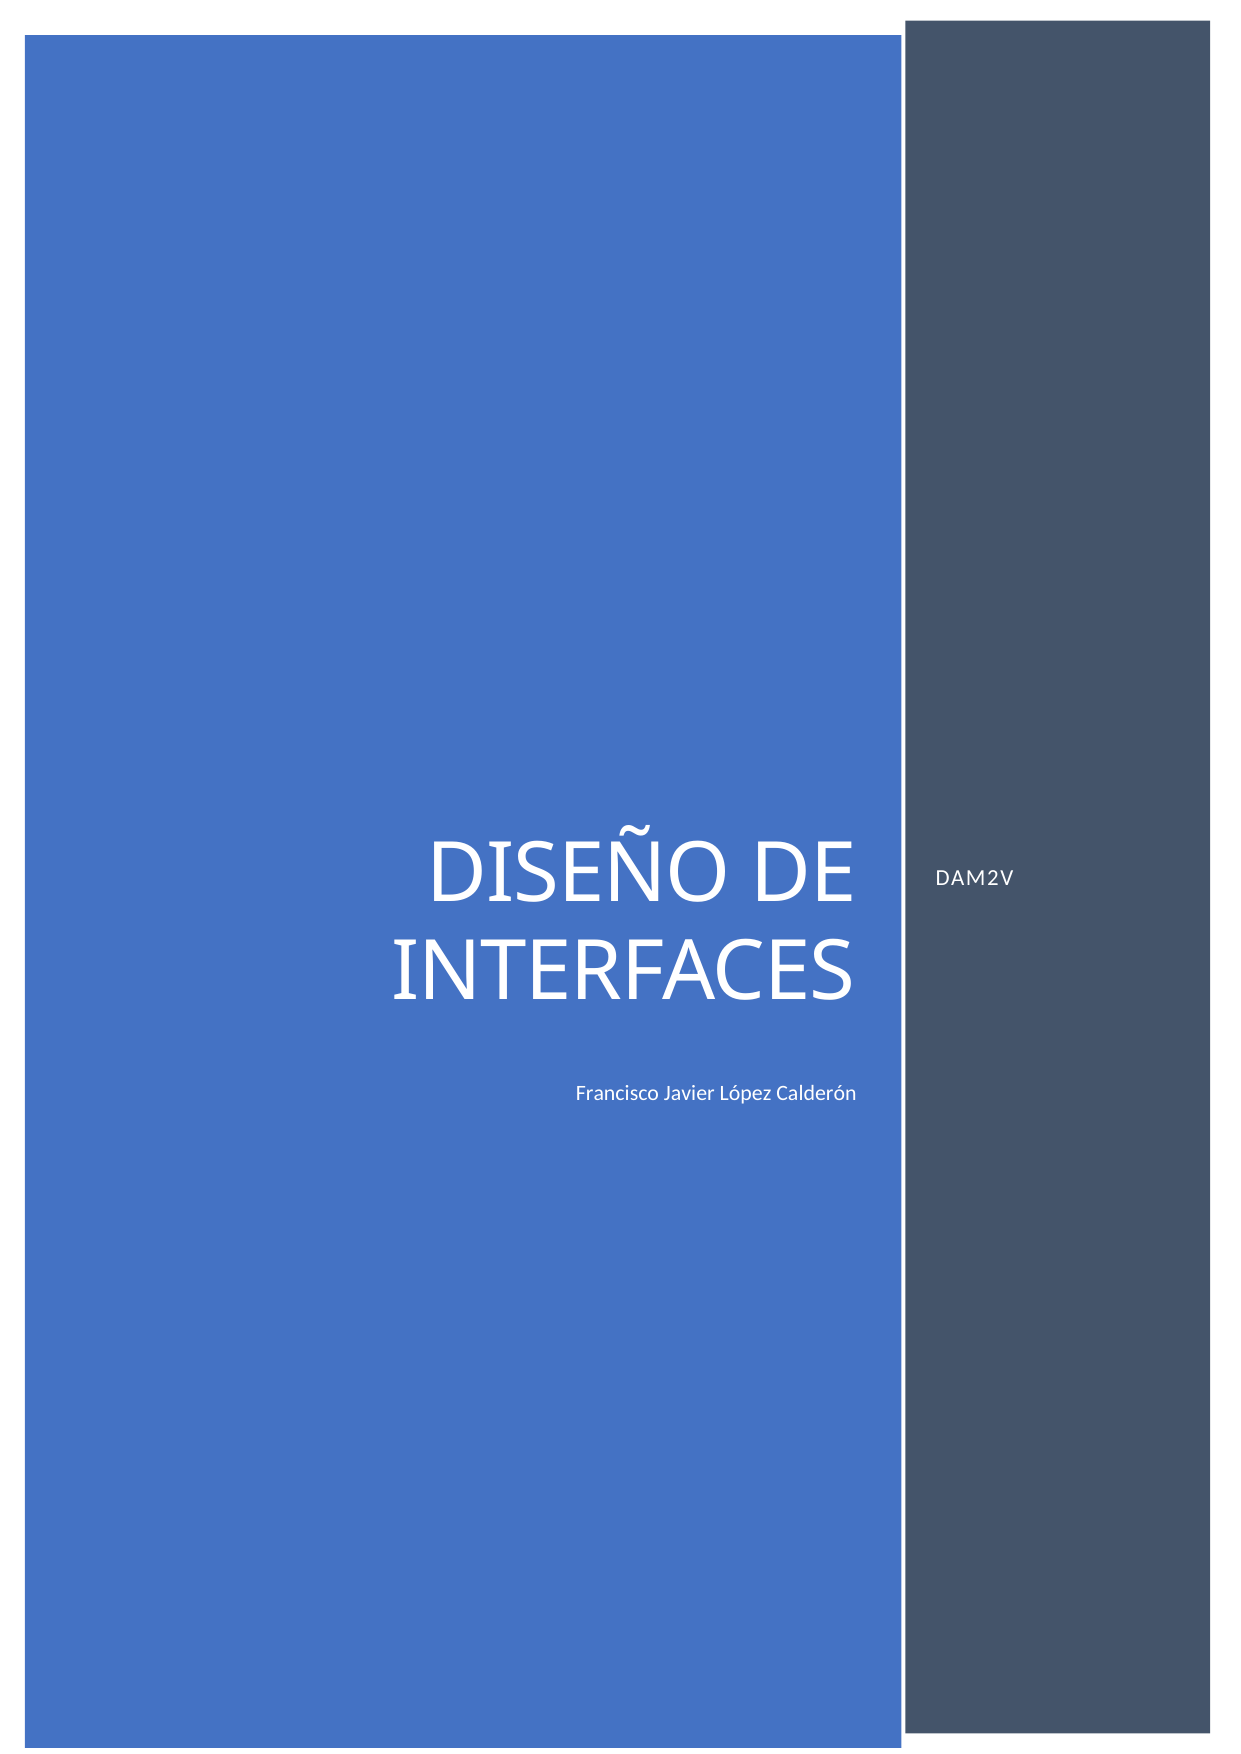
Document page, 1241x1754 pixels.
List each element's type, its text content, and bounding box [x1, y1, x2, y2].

text Francisco Javier López Calderón [175, 1079, 856, 1106]
subtitle DAM2V [935, 863, 1180, 891]
title Diseño de interfaces [70, 819, 856, 1024]
